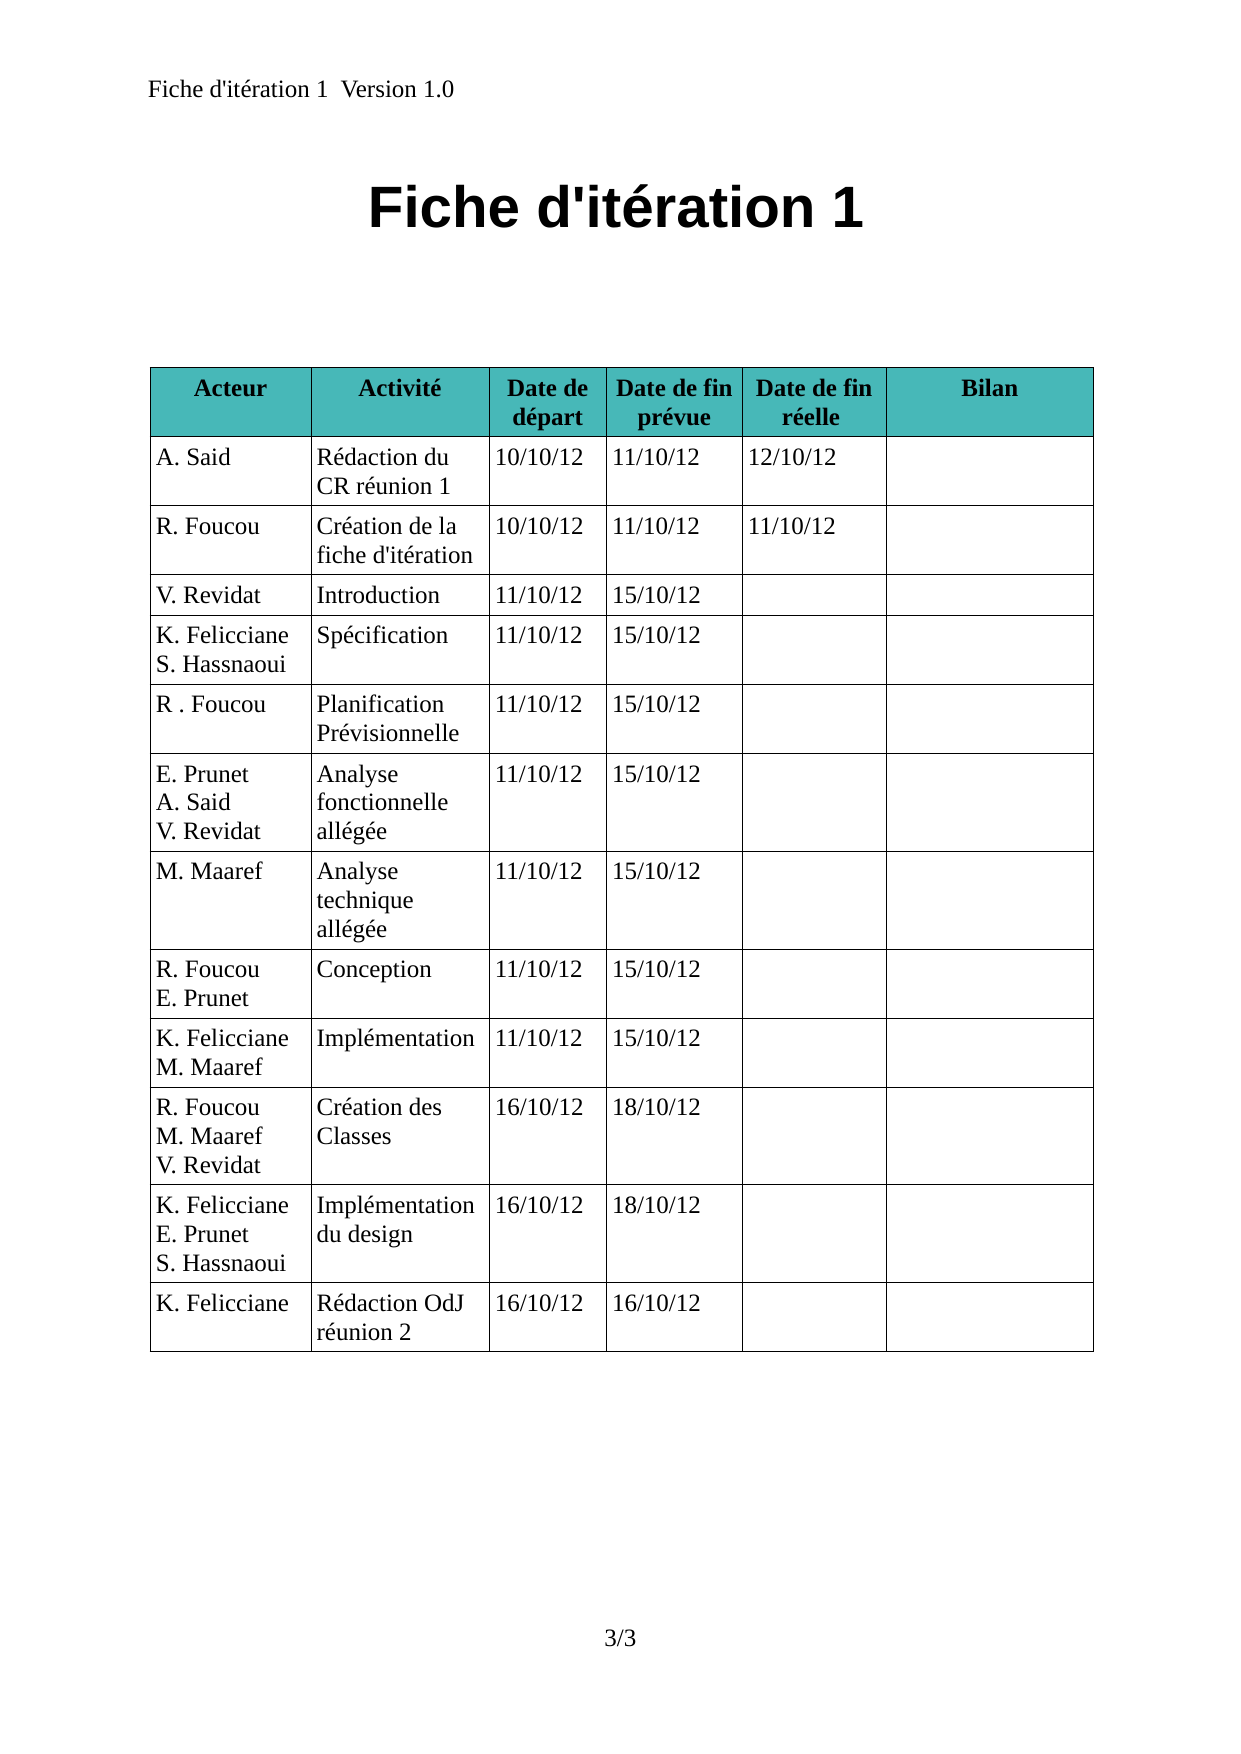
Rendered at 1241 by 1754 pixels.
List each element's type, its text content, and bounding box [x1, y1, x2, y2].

table_cell 15/10/12 [607, 852, 742, 948]
table_cell K. Felicciane M. Maaref [151, 1019, 311, 1087]
table_cell [887, 437, 1093, 505]
table_cell R. Foucou [151, 506, 311, 574]
table_cell [743, 616, 886, 684]
table_cell 11/10/12 [490, 1019, 606, 1087]
table_cell 16/10/12 [607, 1283, 742, 1351]
table_cell 11/10/12 [490, 852, 606, 948]
table_cell Planification Prévisionnelle [312, 685, 489, 753]
table_cell 11/10/12 [490, 754, 606, 851]
table_cell 18/10/12 [607, 1088, 742, 1184]
table_cell 11/10/12 [743, 506, 886, 574]
table_cell [887, 852, 1093, 948]
table_cell [743, 754, 886, 851]
table_cell [743, 575, 886, 615]
table_cell [887, 1019, 1093, 1087]
table_cell 18/10/12 [607, 1185, 742, 1282]
table_cell M. Maaref [151, 852, 311, 948]
table_cell 11/10/12 [607, 506, 742, 574]
table_cell [743, 1088, 886, 1184]
table_cell 11/10/12 [490, 950, 606, 1017]
table_cell Rédaction OdJ réunion 2 [312, 1283, 489, 1351]
table_cell 10/10/12 [490, 506, 606, 574]
table_cell [887, 1185, 1093, 1282]
table_cell [887, 506, 1093, 574]
table_cell 15/10/12 [607, 616, 742, 684]
table_cell Introduction [312, 575, 489, 615]
table_cell [887, 616, 1093, 684]
table_cell 16/10/12 [490, 1088, 606, 1184]
table_cell 11/10/12 [490, 685, 606, 753]
table_cell 15/10/12 [607, 685, 742, 753]
table_cell [743, 852, 886, 948]
table_cell 15/10/12 [607, 1019, 742, 1087]
table_cell K. Felicciane [151, 1283, 311, 1351]
table_cell [743, 685, 886, 753]
table_cell [743, 1185, 886, 1282]
table_cell [743, 950, 886, 1017]
table_cell V. Revidat [151, 575, 311, 615]
table_cell 11/10/12 [607, 437, 742, 505]
table_cell 16/10/12 [490, 1283, 606, 1351]
table_cell 11/10/12 [490, 575, 606, 615]
table_header Acteur [151, 368, 311, 436]
table_cell [887, 1088, 1093, 1184]
table_cell [743, 1283, 886, 1351]
table_cell 16/10/12 [490, 1185, 606, 1282]
table_header Date de fin prévue [607, 368, 742, 436]
table_cell 15/10/12 [607, 575, 742, 615]
table_cell [887, 1283, 1093, 1351]
table_cell R. Foucou E. Prunet [151, 950, 311, 1017]
table_cell 15/10/12 [607, 754, 742, 851]
table_header Fiche d'itération 1 [136, 148, 1096, 252]
table_header Date de départ [490, 368, 606, 436]
table_cell [887, 685, 1093, 753]
table_cell [887, 754, 1093, 851]
table_cell R. Foucou M. Maaref V. Revidat [151, 1088, 311, 1184]
table_cell [887, 950, 1093, 1017]
table_cell Implémentation du design [312, 1185, 489, 1282]
table_cell Conception [312, 950, 489, 1017]
table_cell [887, 575, 1093, 615]
table_cell R . Foucou [151, 685, 311, 753]
table_cell 11/10/12 [490, 616, 606, 684]
table_cell Analyse fonctionnelle allégée [312, 754, 489, 851]
table_cell Création de la fiche d'itération [312, 506, 489, 574]
table_cell Analyse technique allégée [312, 852, 489, 948]
table_cell 12/10/12 [743, 437, 886, 505]
table_cell A. Said [151, 437, 311, 505]
table_cell [743, 1019, 886, 1087]
table_header Activité [312, 368, 489, 436]
table_cell K. Felicciane E. Prunet S. Hassnaoui [151, 1185, 311, 1282]
table_cell Création des Classes [312, 1088, 489, 1184]
table_cell 10/10/12 [490, 437, 606, 505]
table_cell 15/10/12 [607, 950, 742, 1017]
table_cell Implémentation [312, 1019, 489, 1087]
table_header Date de fin réelle [743, 368, 886, 436]
table_cell K. Felicciane S. Hassnaoui [151, 616, 311, 684]
table_cell Spécification [312, 616, 489, 684]
table_cell Rédaction du CR réunion 1 [312, 437, 489, 505]
table_header Bilan [887, 368, 1093, 436]
table_cell E. Prunet A. Said V. Revidat [151, 754, 311, 851]
